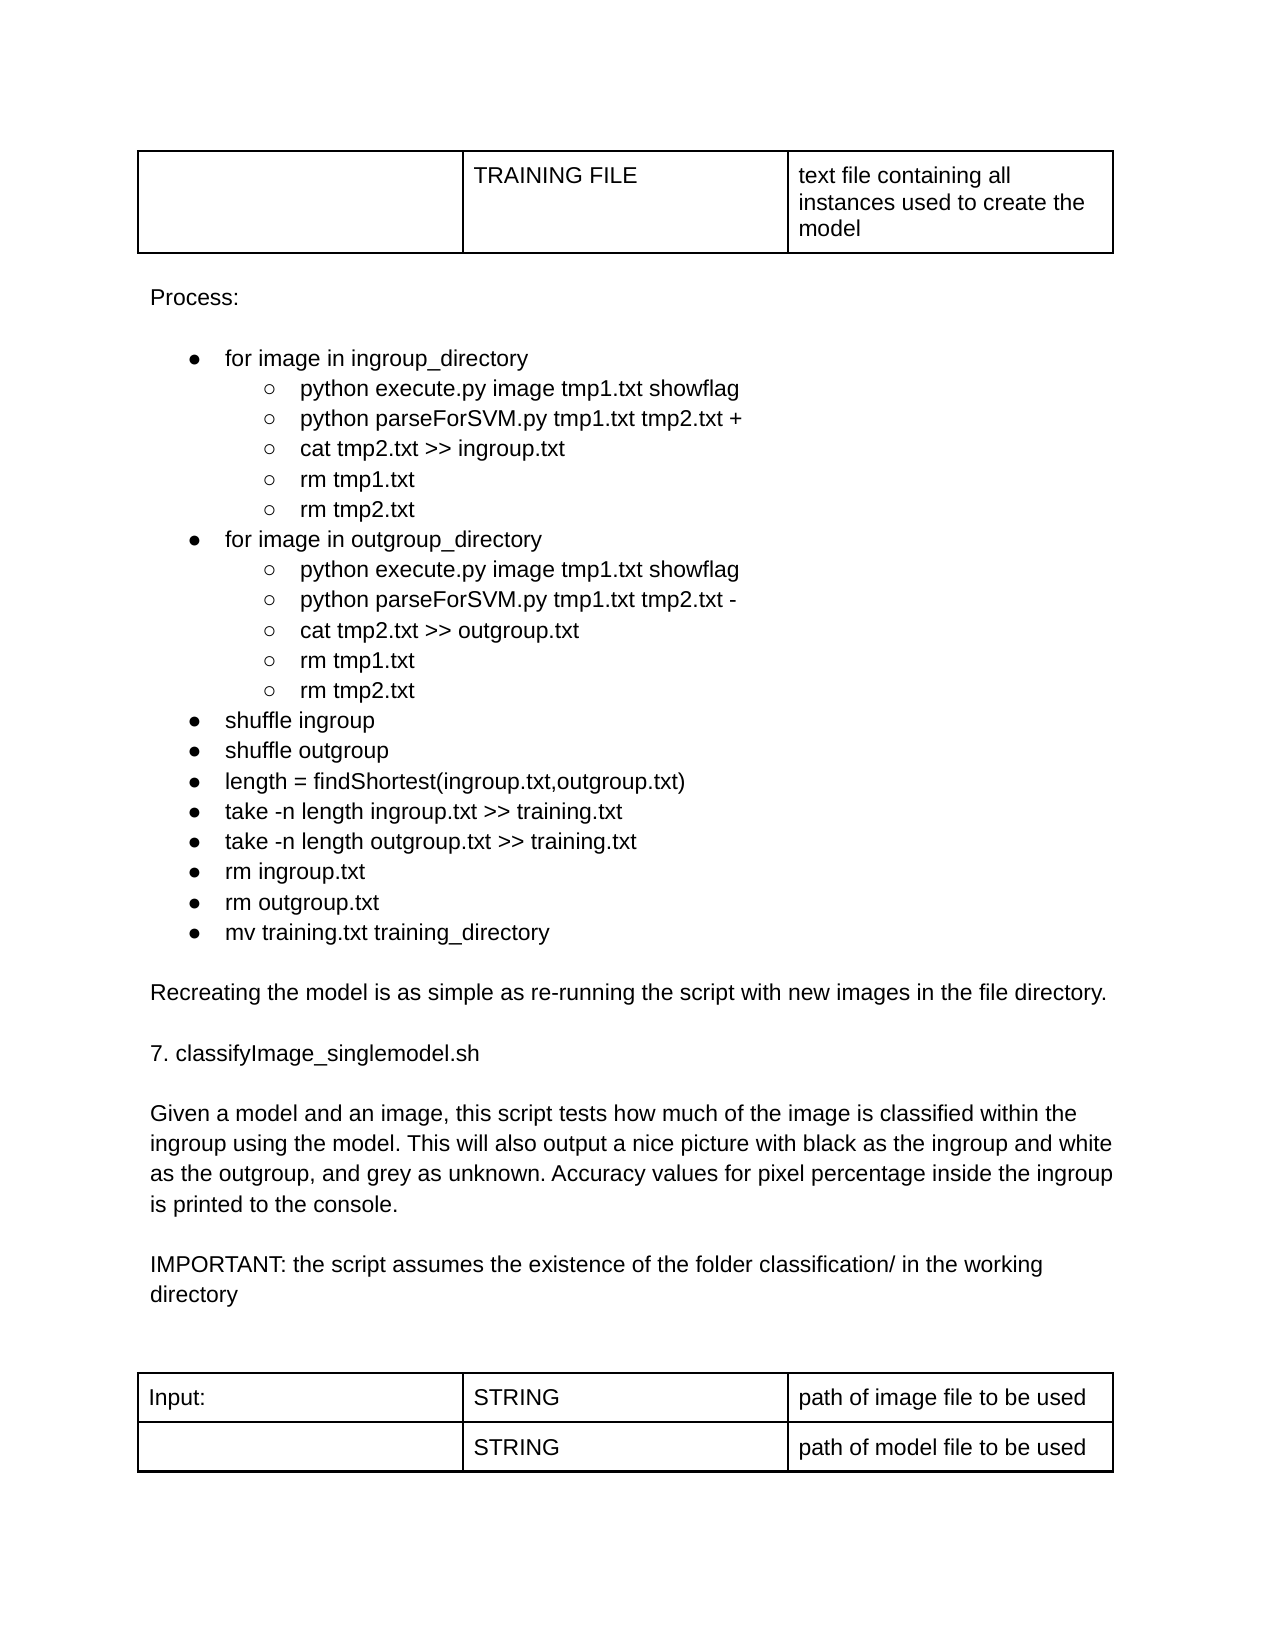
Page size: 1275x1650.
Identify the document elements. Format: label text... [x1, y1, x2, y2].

table_cell text file containing all instances used to create the model [789, 152, 1112, 252]
list shuffle ingroup [187, 707, 1125, 733]
table_cell path of model file to be used [789, 1423, 1112, 1470]
table_header Input: [139, 1374, 462, 1421]
list for image in ingroup_directory [187, 345, 1125, 371]
list rm ingroup.txt [187, 858, 1125, 884]
table_cell [139, 152, 462, 252]
list cat tmp2.txt >> ingroup.txt [262, 435, 1125, 462]
table_header path of image file to be used [789, 1374, 1112, 1421]
table_cell STRING [464, 1423, 787, 1470]
table_header STRING [464, 1374, 787, 1421]
list python parseForSVM.py tmp1.txt tmp2.txt - [262, 586, 1125, 613]
text Given a model and an image, this script tests how much of the image is classified within the ingroup using the model. This will also output a nice picture with black as the ingroup and white as the outgroup, and grey as unknown. Accuracy values for pixel percentage inside the ingroup is printed to the console. [150, 1100, 1125, 1217]
table_cell TRAINING FILE [464, 152, 787, 252]
list rm tmp1.txt [262, 466, 1125, 492]
list length = findShortest(ingroup.txt,outgroup.txt) [187, 768, 1125, 794]
list for image in outgroup_directory [187, 526, 1125, 552]
text IMPORTANT: the script assumes the existence of the folder classification/ in the working directory [150, 1251, 1125, 1307]
list rm tmp2.txt [262, 496, 1125, 522]
list python execute.py image tmp1.txt showflag [262, 375, 1125, 401]
text 7. classifyImage_singlemodel.sh [150, 1039, 1125, 1066]
table_cell [139, 1423, 462, 1470]
list python execute.py image tmp1.txt showflag [262, 556, 1125, 582]
text Recreating the model is as simple as re-running the script with new images in the file directory. [150, 979, 1125, 1005]
list mv training.txt training_directory [187, 919, 1125, 945]
list take -n length outgroup.txt >> training.txt [187, 828, 1125, 854]
list rm outgroup.txt [187, 888, 1125, 915]
list rm tmp2.txt [262, 677, 1125, 703]
list python parseForSVM.py tmp1.txt tmp2.txt + [262, 405, 1125, 431]
list shuffle outgroup [187, 737, 1125, 764]
list cat tmp2.txt >> outgroup.txt [262, 617, 1125, 643]
list rm tmp1.txt [262, 647, 1125, 673]
list take -n length ingroup.txt >> training.txt [187, 798, 1125, 824]
text Process: [150, 284, 1125, 311]
